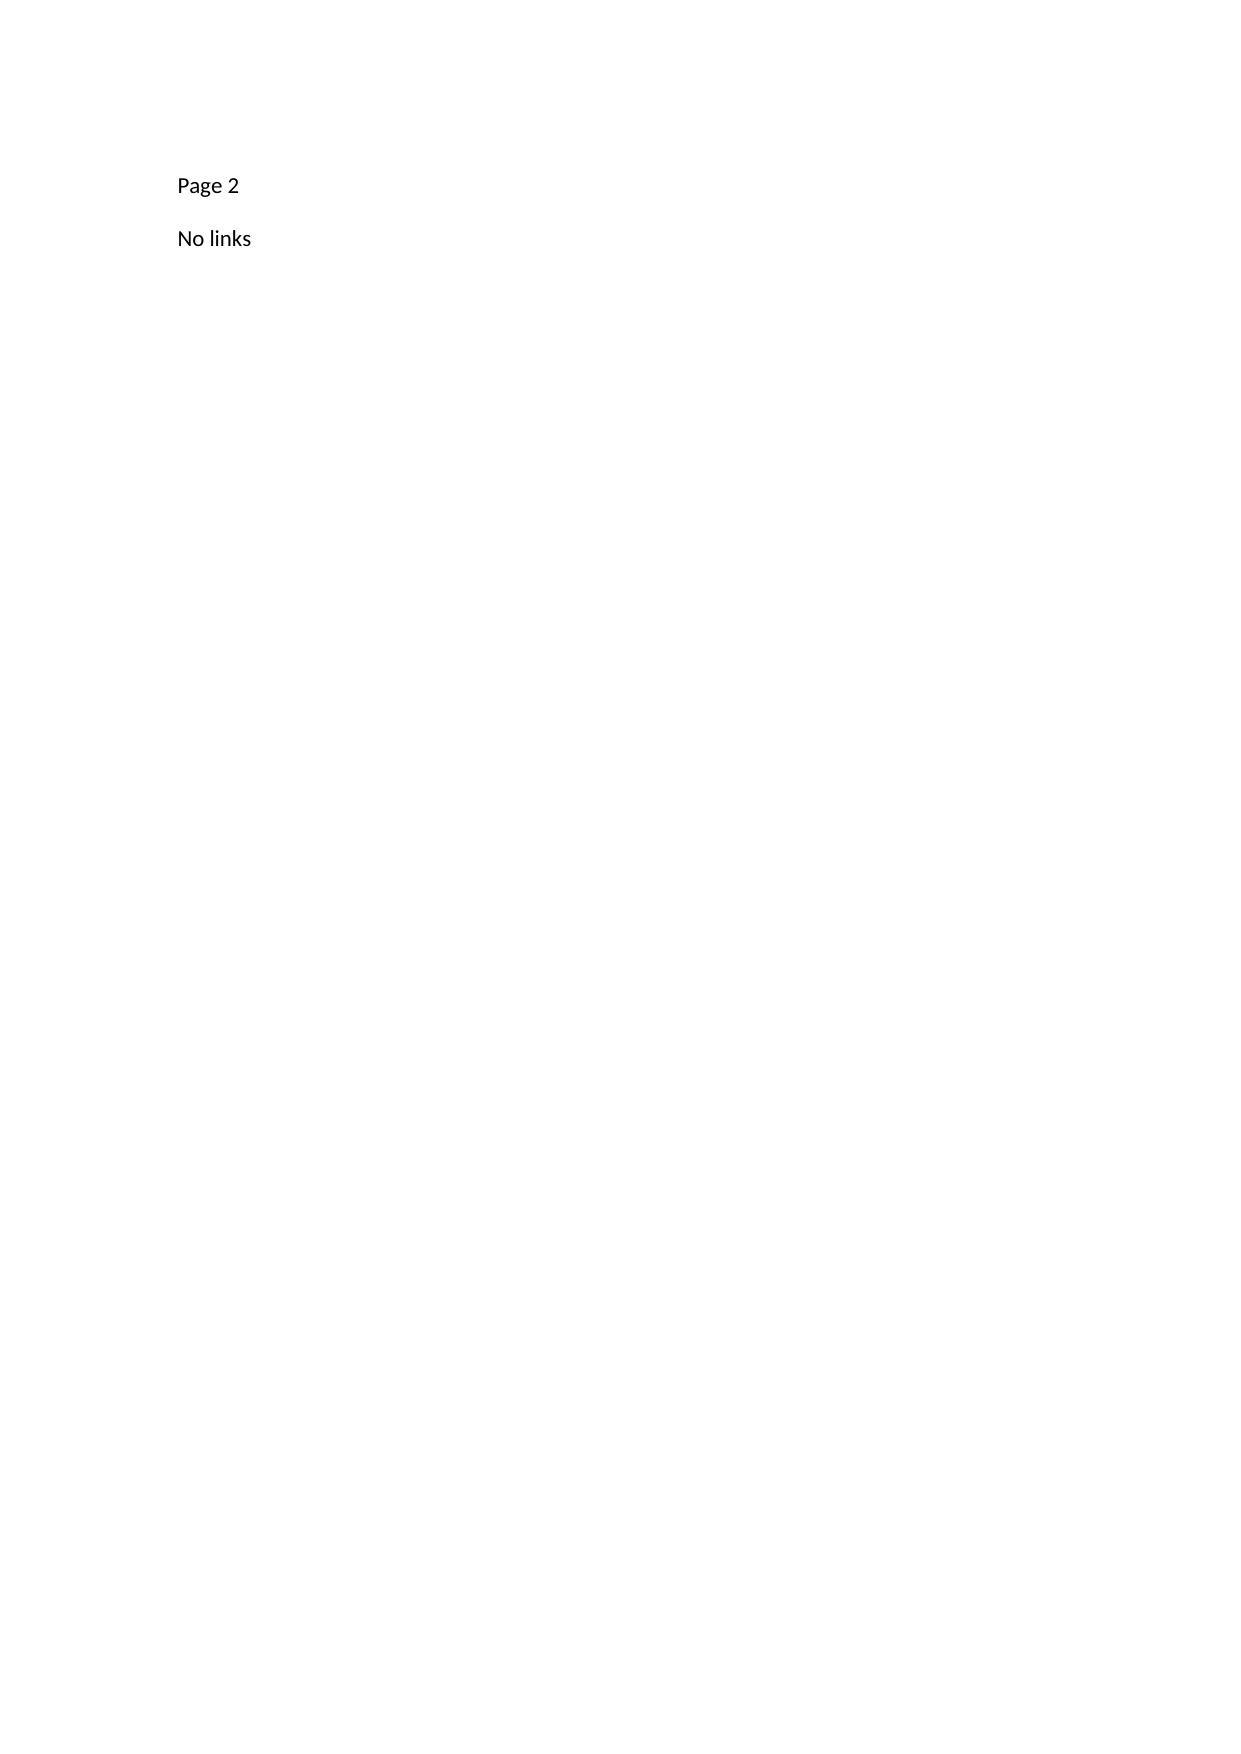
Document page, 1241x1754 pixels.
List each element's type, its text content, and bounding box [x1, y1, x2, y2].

text No links [177, 224, 1152, 252]
text Page 2 [177, 171, 1152, 199]
